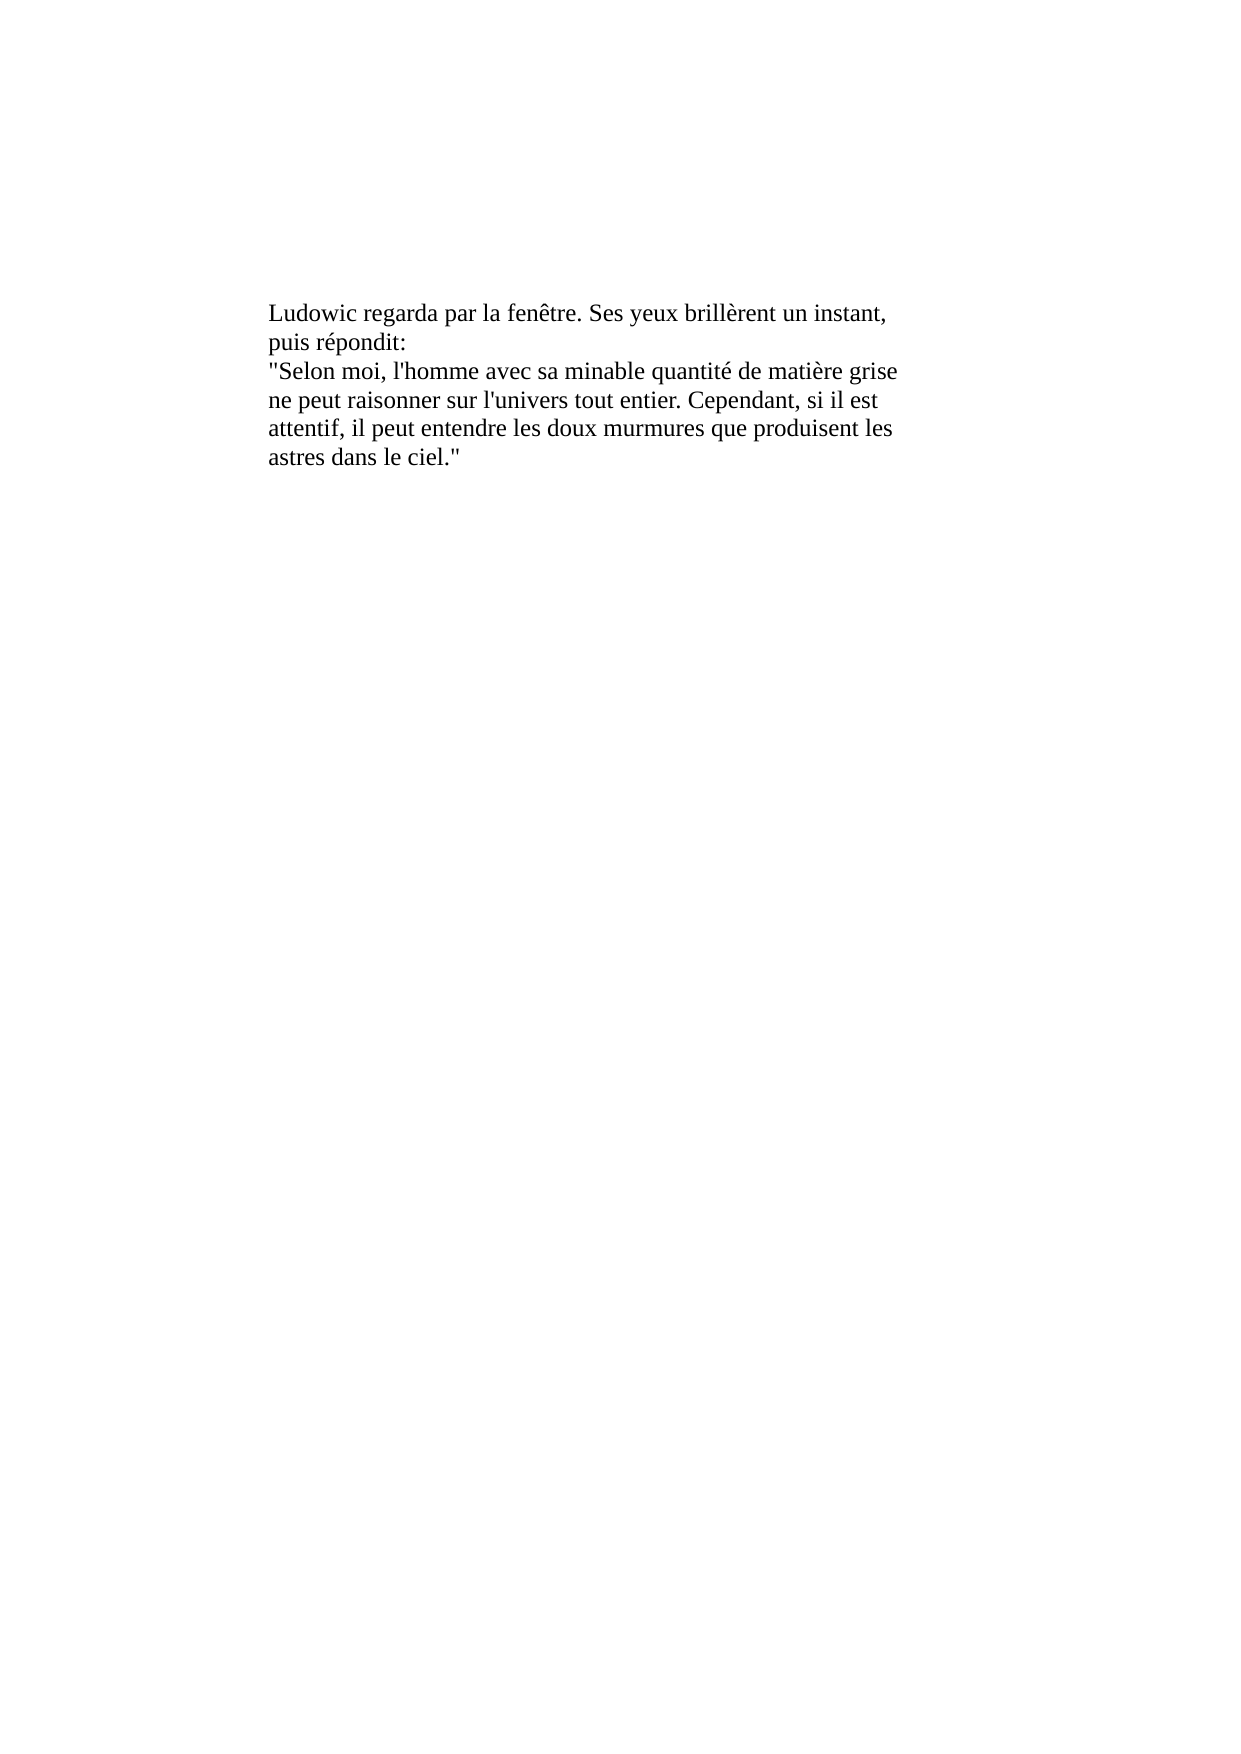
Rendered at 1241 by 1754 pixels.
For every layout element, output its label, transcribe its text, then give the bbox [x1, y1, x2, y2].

text Ludowic regarda par la fenêtre. Ses yeux brillèrent un instant, puis répondit: [268, 298, 916, 356]
text "Selon moi, l'homme avec sa minable quantité de matière grise ne peut raisonner sur l'univers tout entier. Cependant, si il est attentif, il peut entendre les doux murmures que produisent les astres dans le ciel." [268, 356, 916, 471]
